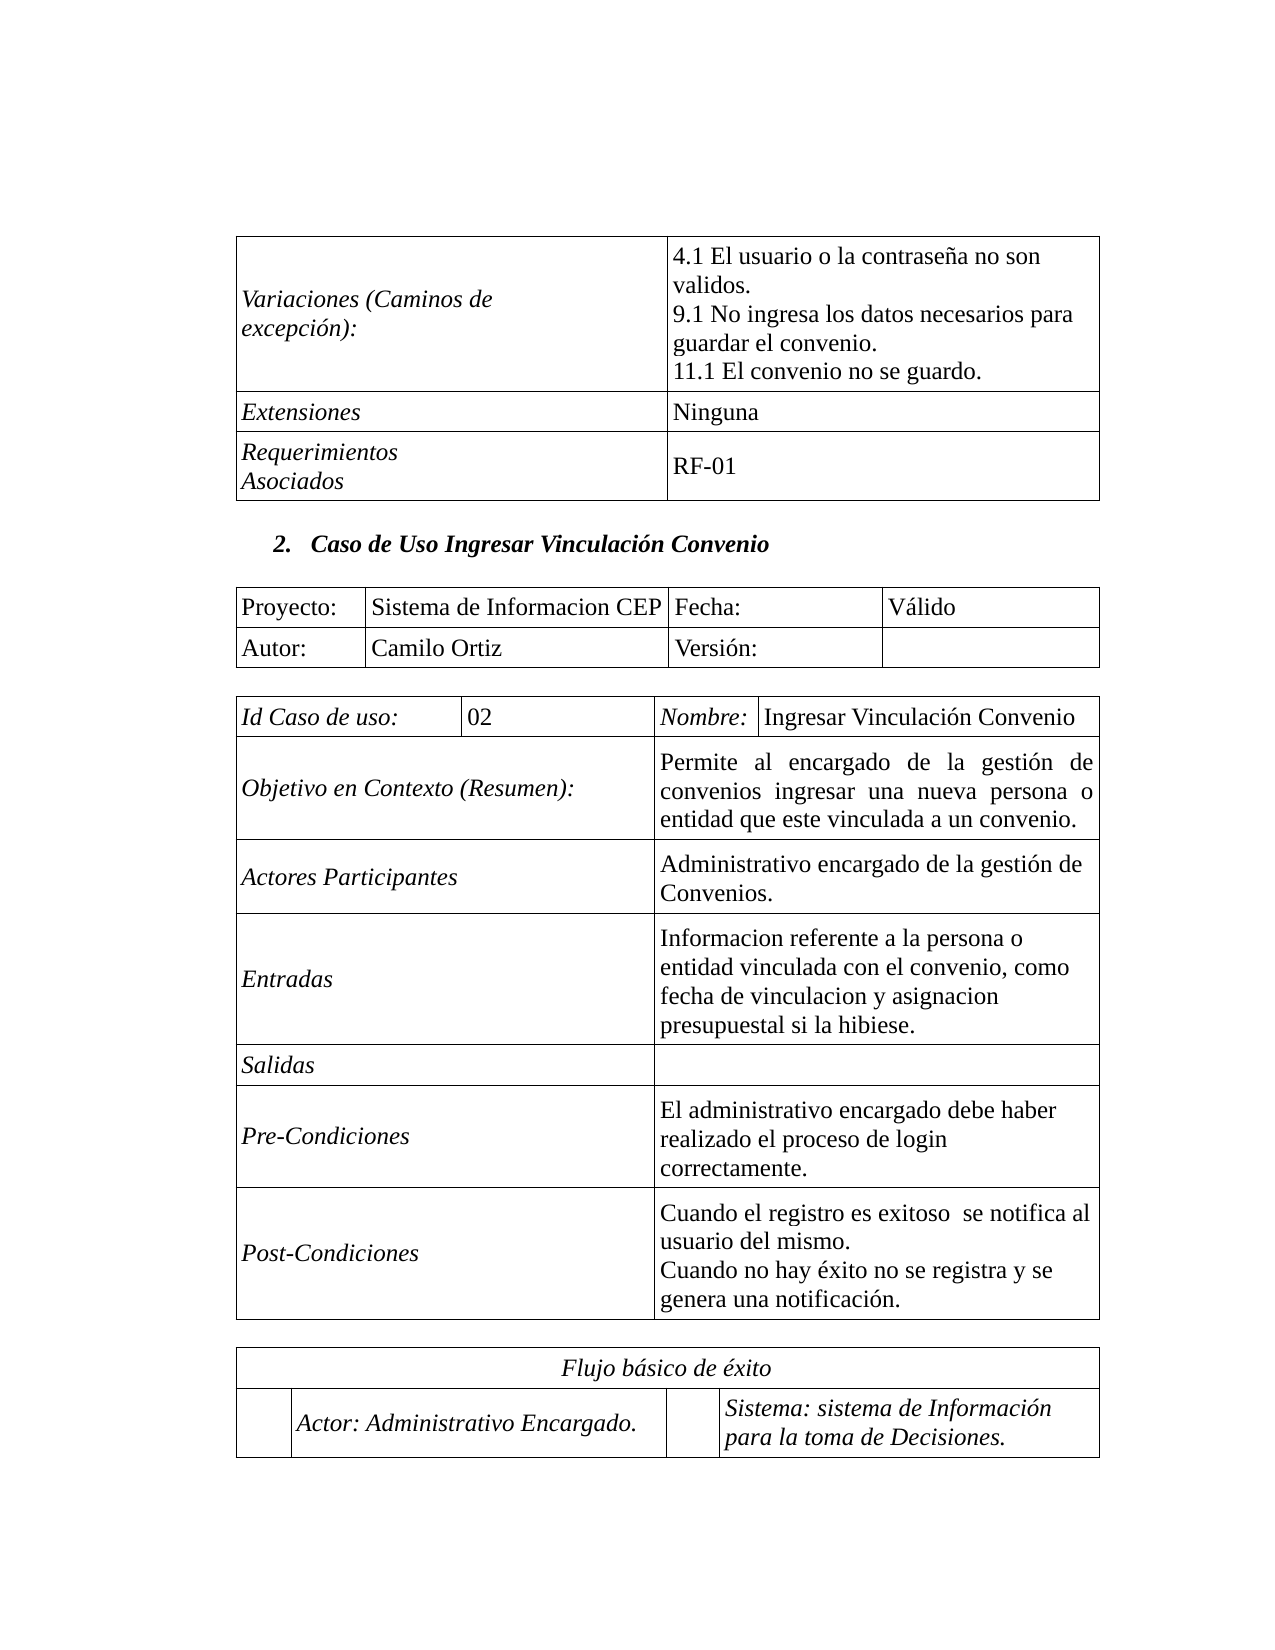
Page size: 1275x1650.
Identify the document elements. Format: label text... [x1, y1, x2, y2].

table_cell Actor: Administrativo Encargado. [292, 1389, 666, 1457]
table_cell Autor: [237, 628, 365, 667]
table_header Variaciones (Caminos de excepción): [237, 237, 667, 391]
table_header Fecha: [669, 588, 882, 627]
table_header 4.1 El usuario o la contraseña no son validos. 9.1 No ingresa los datos necesarios para guardar el convenio. 11.1 El convenio no se guardo. [668, 237, 1099, 391]
table_header Nombre: [655, 697, 758, 736]
table_cell Actores Participantes [237, 840, 654, 913]
table_header Ingresar Vinculación Convenio [759, 697, 1099, 736]
table_cell [883, 628, 1099, 667]
table_cell Ninguna [668, 392, 1099, 431]
table_cell [237, 1389, 291, 1457]
table_cell Camilo Ortiz [366, 628, 668, 667]
table_cell Entradas [237, 914, 654, 1044]
table_cell RF-01 [668, 432, 1099, 500]
table_header Proyecto: [237, 588, 365, 627]
table_header Flujo básico de éxito [237, 1348, 1099, 1388]
table_cell El administrativo encargado debe haber realizado el proceso de login correctamente. [655, 1086, 1099, 1187]
table_cell Salidas [237, 1045, 654, 1084]
table_header Válido [883, 588, 1099, 627]
table_cell Permite al encargado de la gestión de convenios ingresar una nueva persona o entidad que este vinculada a un convenio. [655, 737, 1099, 839]
table_cell Cuando el registro es exitoso se notifica al usuario del mismo. Cuando no hay éxito no se registra y se genera una notificación. [655, 1188, 1099, 1318]
table_cell Sistema: sistema de Información para la toma de Decisiones. [720, 1389, 1099, 1457]
table_cell Requerimientos Asociados [237, 432, 667, 500]
table_header Sistema de Informacion CEP [366, 588, 668, 627]
table_cell Pre-Condiciones [237, 1086, 654, 1187]
table_cell Post-Condiciones [237, 1188, 654, 1318]
list Caso de Uso Ingresar Vinculación Convenio [273, 529, 1099, 558]
table_cell Versión: [669, 628, 882, 667]
table_cell Informacion referente a la persona o entidad vinculada con el convenio, como fecha de vinculacion y asignacion presupuestal si la hibiese. [655, 914, 1099, 1044]
table_cell Administrativo encargado de la gestión de Convenios. [655, 840, 1099, 913]
table_cell [667, 1389, 719, 1457]
table_cell [655, 1045, 1099, 1084]
table_header Id Caso de uso: [237, 697, 461, 736]
table_cell Objetivo en Contexto (Resumen): [237, 737, 654, 839]
table_header 02 [462, 697, 654, 736]
table_cell Extensiones [237, 392, 667, 431]
